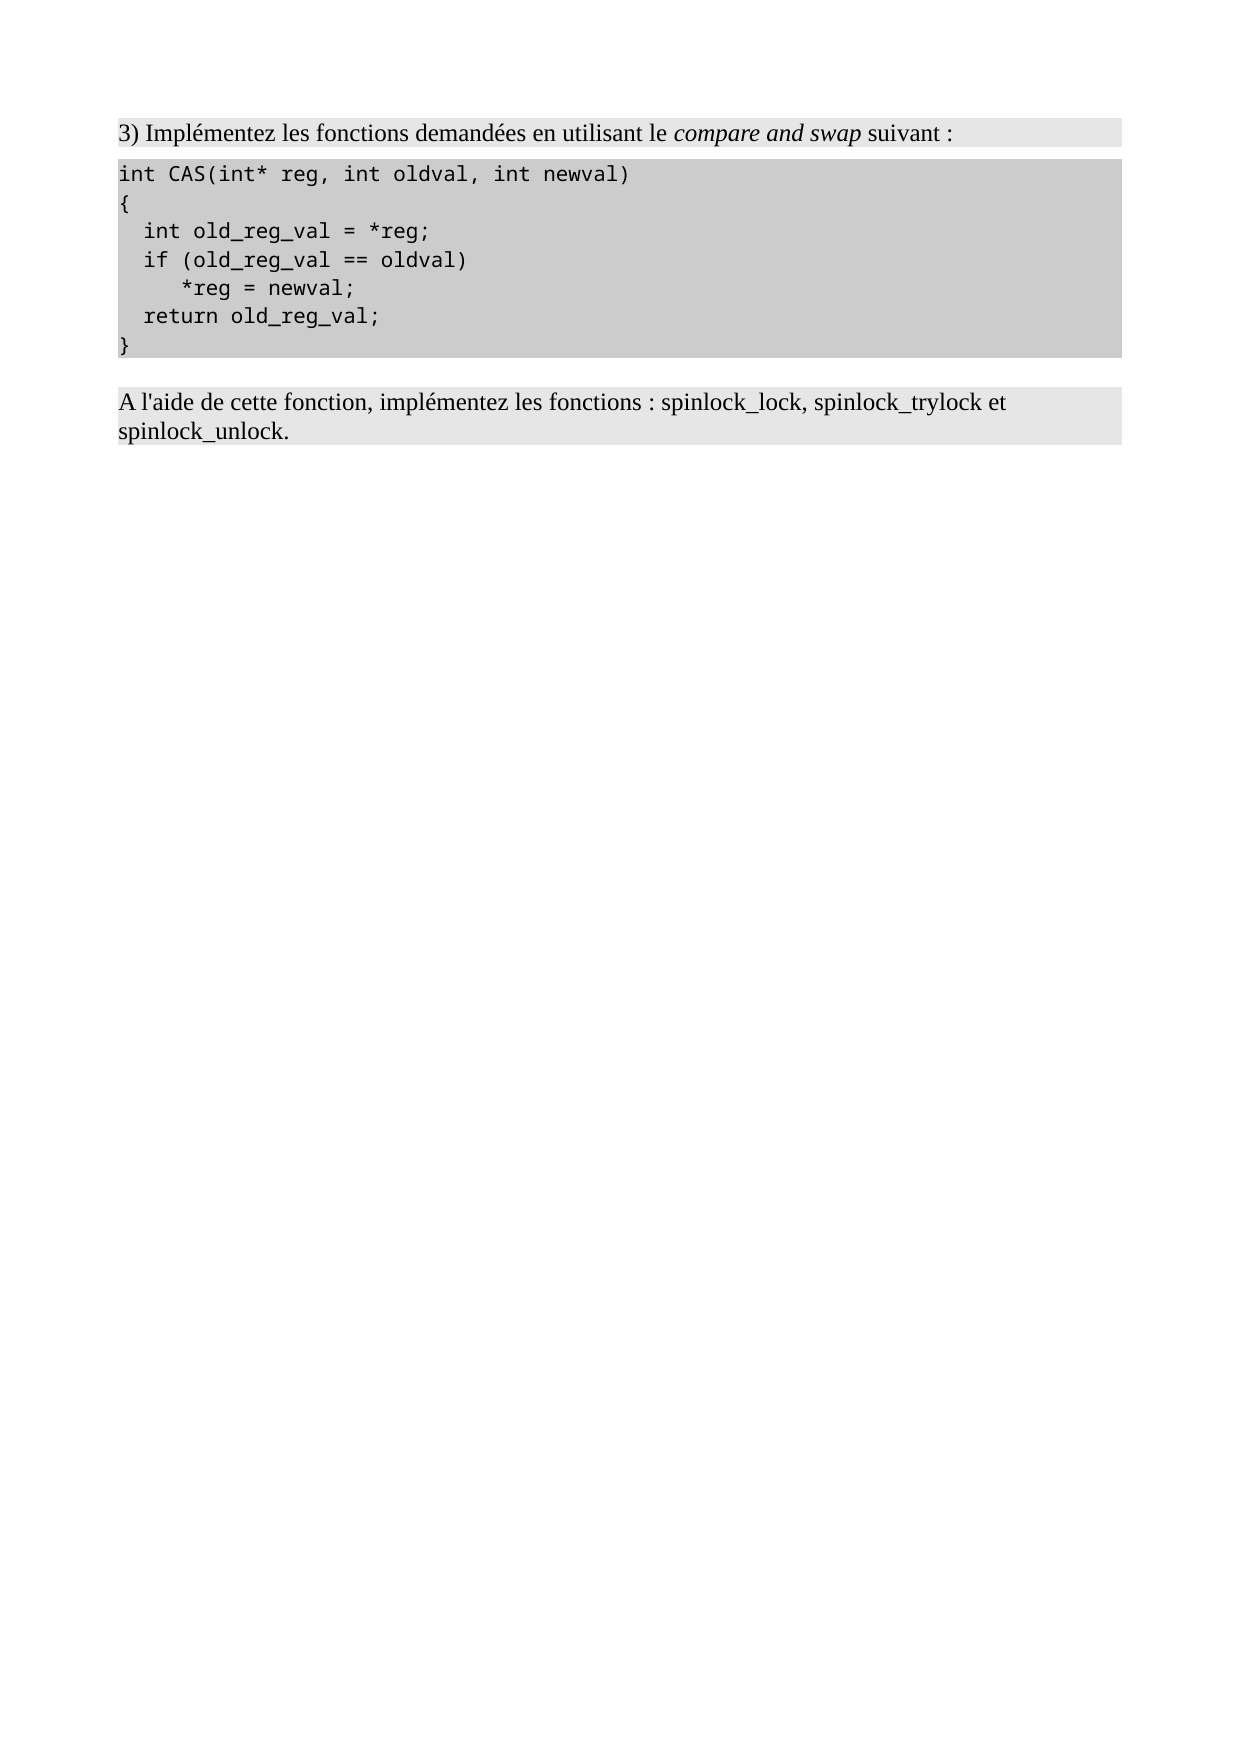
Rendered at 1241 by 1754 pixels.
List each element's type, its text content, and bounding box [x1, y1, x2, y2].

text return old_reg_val; [118, 302, 1122, 330]
text int old_reg_val = *reg; [118, 216, 1122, 245]
text int CAS(int* reg, int oldval, int newval) [118, 159, 1122, 188]
text { [118, 188, 1122, 216]
text A l'aide de cette fonction, implémentez les fonctions : spinlock_lock, spinlock_trylock et spinlock_unlock. [118, 387, 1122, 445]
text if (old_reg_val == oldval) [118, 245, 1122, 273]
text *reg = newval; [118, 273, 1122, 302]
text } [118, 330, 1122, 358]
text 3) Implémentez les fonctions demandées en utilisant le compare and swap suivant : [118, 118, 1122, 147]
